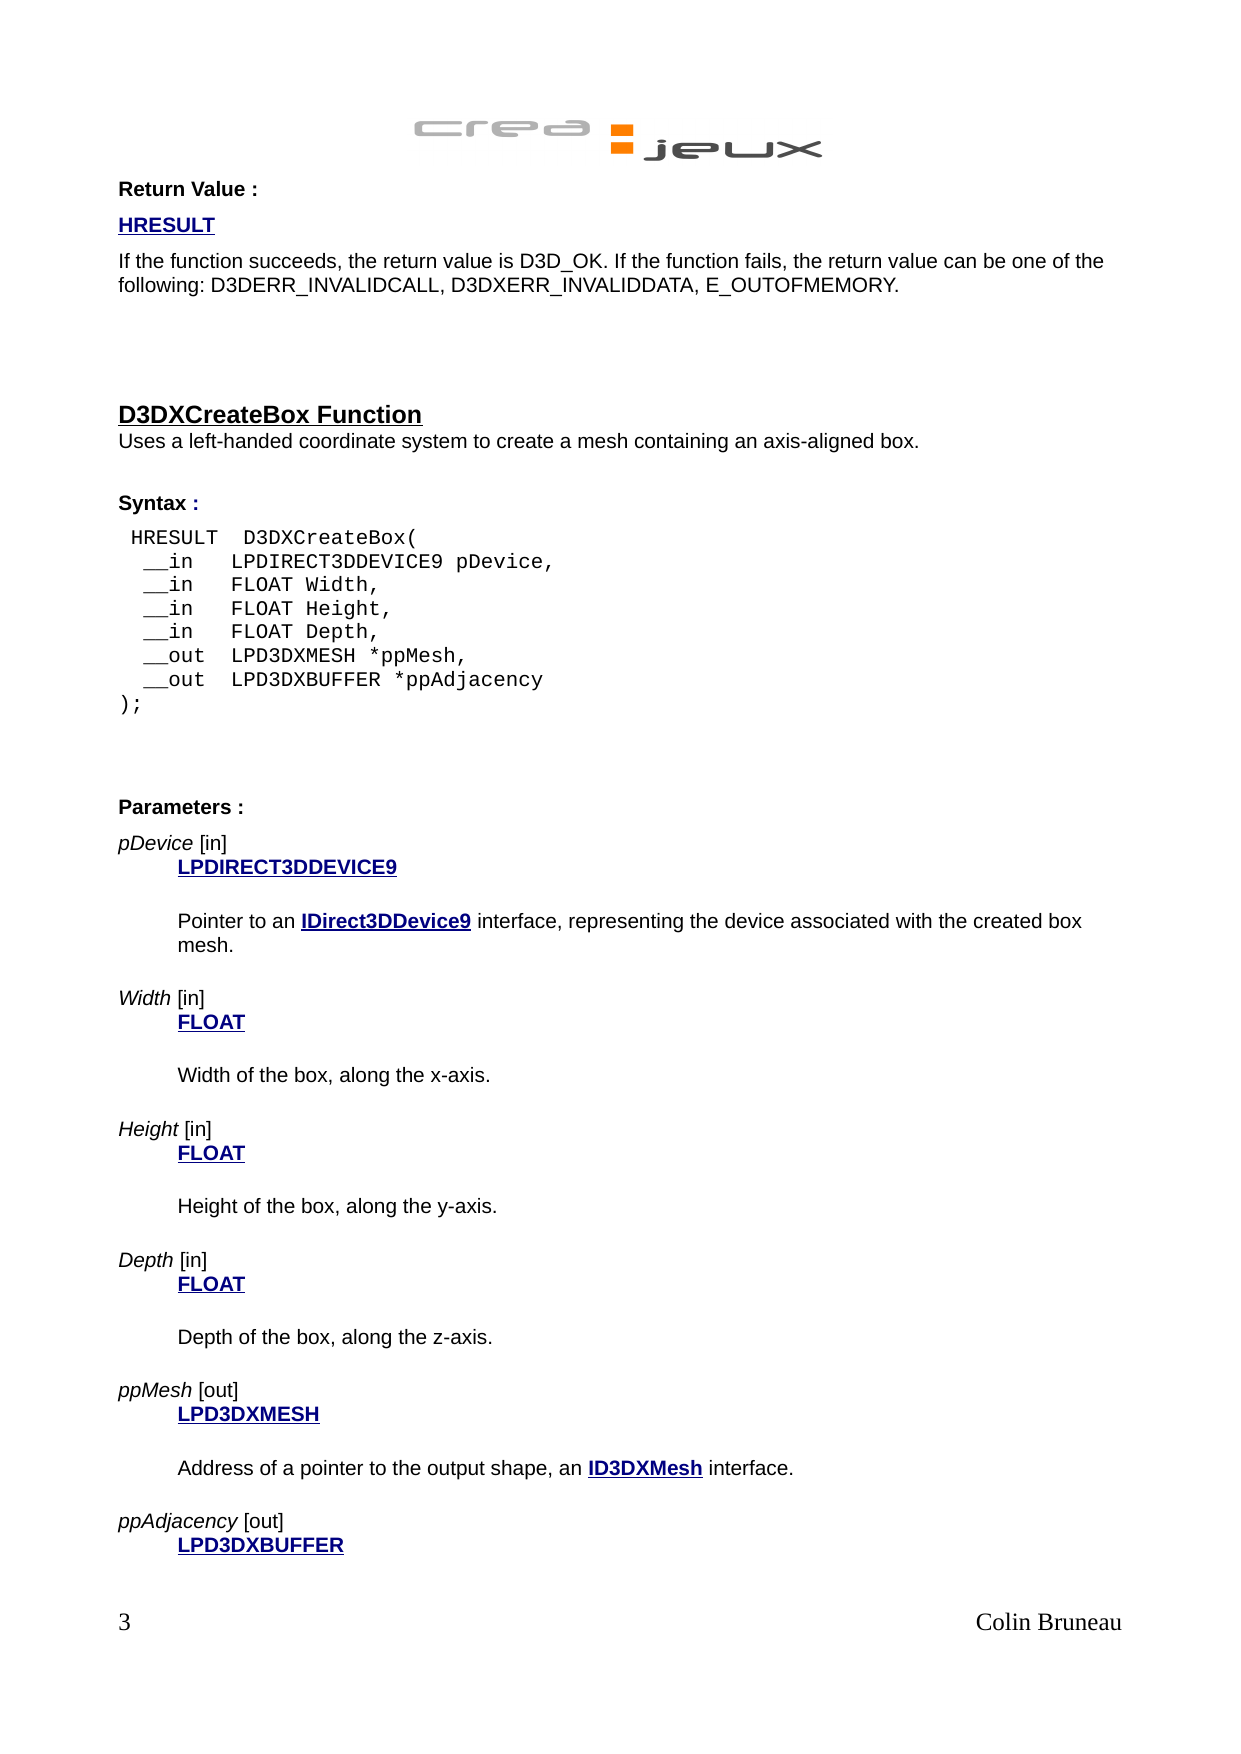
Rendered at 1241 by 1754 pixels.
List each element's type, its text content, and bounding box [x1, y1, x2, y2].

list FLOAT [177, 1141, 1122, 1164]
list LPD3DXMESH [177, 1402, 1122, 1426]
list Height of the box, along the y-axis. [177, 1194, 1122, 1218]
text __in FLOAT Depth, [118, 622, 1122, 645]
list LPDIRECT3DDEVICE9 [177, 855, 1122, 879]
text If the function succeeds, the return value is D3D_OK. If the function fails, the return value can be one of the following: D3DERR_INVALIDCALL, D3DXERR_INVALIDDATA, E_OUTOFMEMORY. [118, 249, 1122, 297]
text __in FLOAT Width, [118, 574, 1122, 598]
list Width of the box, along the x-axis. [177, 1063, 1122, 1087]
text __out LPD3DXMESH *ppMesh, [118, 645, 1122, 669]
picture [407, 118, 834, 166]
list LPD3DXBUFFER [177, 1533, 1122, 1557]
subtitle Parameters : [118, 794, 1122, 818]
text __in FLOAT Height, [118, 598, 1122, 622]
text D3DXCreateBox Function [118, 400, 1122, 429]
list FLOAT [177, 1271, 1122, 1295]
subtitle ppMesh [out] [118, 1378, 1122, 1402]
text __out LPD3DXBUFFER *ppAdjacency [118, 669, 1122, 692]
subtitle Syntax : [118, 491, 1122, 514]
subtitle Width [in] [118, 986, 1122, 1010]
subtitle Height [in] [118, 1117, 1122, 1141]
text __in LPDIRECT3DDEVICE9 pDevice, [118, 551, 1122, 574]
list FLOAT [177, 1010, 1122, 1034]
text ); [118, 692, 1122, 716]
subtitle pDevice [in] [118, 831, 1122, 855]
subtitle Return Value : [118, 176, 1122, 200]
subtitle ppAdjacency [out] [118, 1509, 1122, 1533]
subtitle Depth [in] [118, 1247, 1122, 1271]
list Address of a pointer to the output shape, an ID3DXMesh interface. [177, 1456, 1122, 1480]
text Uses a left-handed coordinate system to create a mesh containing an axis-aligned box. [118, 429, 1122, 453]
text HRESULT D3DXCreateBox( [118, 527, 1122, 551]
text HRESULT [118, 213, 1122, 237]
list Depth of the box, along the z-axis. [177, 1325, 1122, 1349]
list Pointer to an IDirect3DDevice9 interface, representing the device associated with the created box mesh. [177, 908, 1122, 956]
